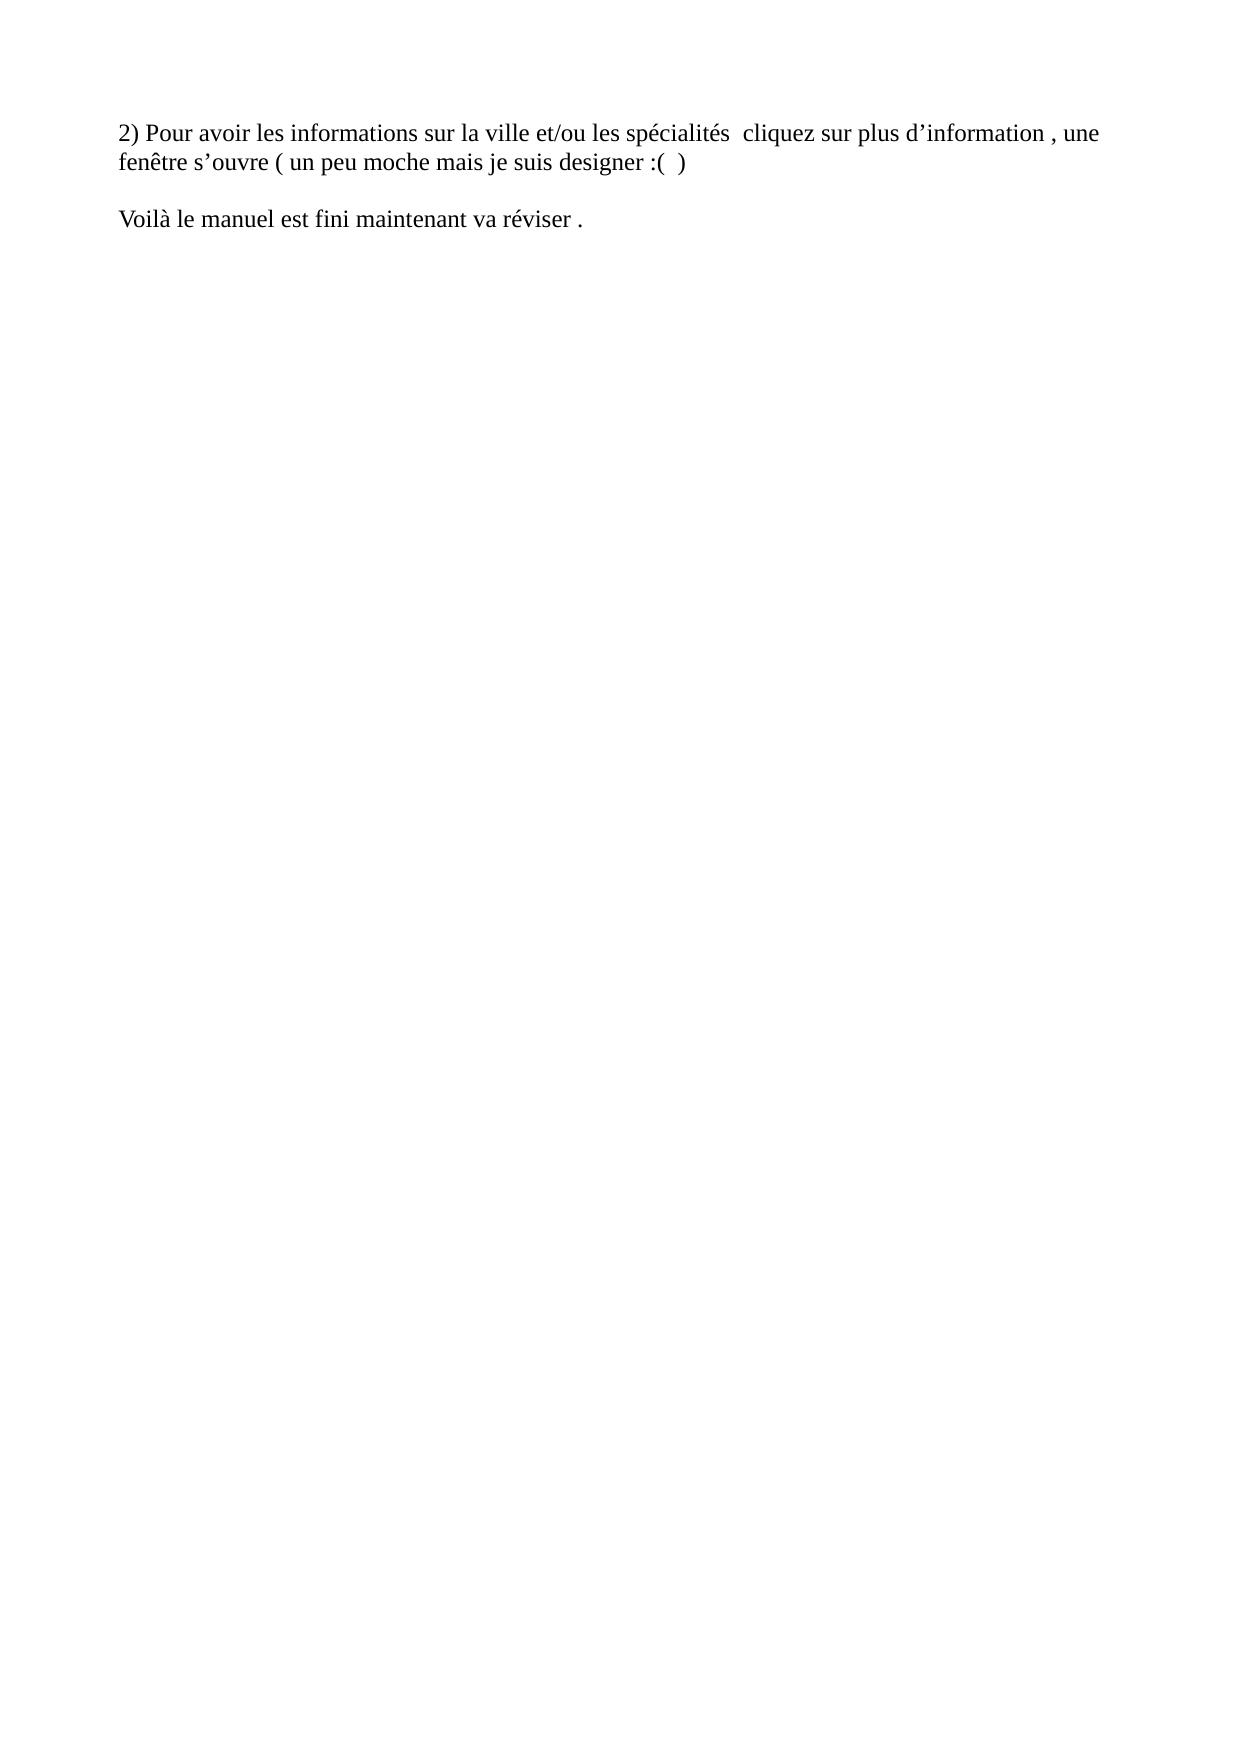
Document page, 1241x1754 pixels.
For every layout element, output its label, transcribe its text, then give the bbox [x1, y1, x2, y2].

text 2) Pour avoir les informations sur la ville et/ou les spécialités cliquez sur plus d’information , une fenêtre s’ouvre ( un peu moche mais je suis designer :( ) [118, 118, 1122, 176]
text Voilà le manuel est fini maintenant va réviser . [118, 204, 1122, 233]
